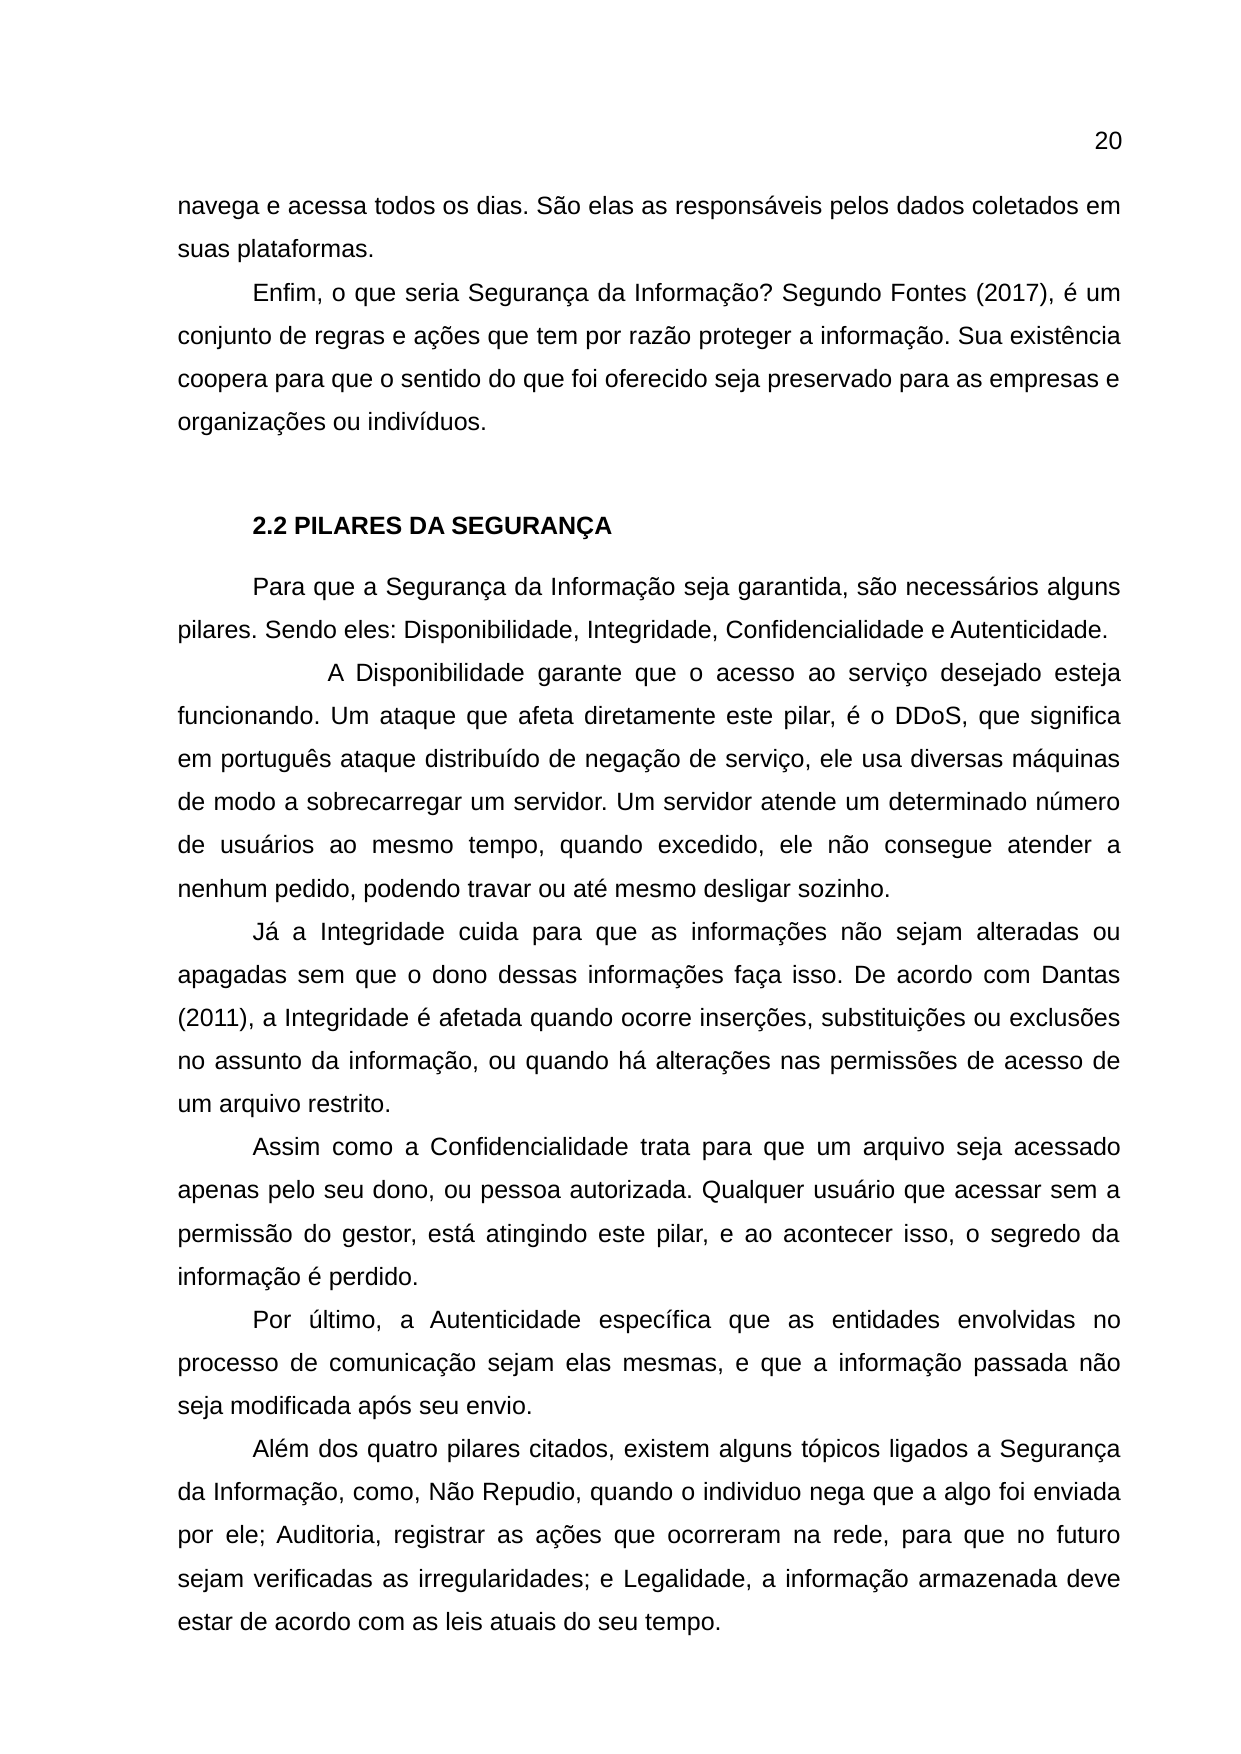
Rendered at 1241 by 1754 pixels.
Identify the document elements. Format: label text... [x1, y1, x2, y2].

text A Disponibilidade garante que o acesso ao serviço desejado esteja funcionando. Um ataque que afeta diretamente este pilar, é o DDoS, que significa em português ataque distribuído de negação de serviço, ele usa diversas máquinas de modo a sobrecarregar um servidor. Um servidor atende um determinado número de usuários ao mesmo tempo, quando excedido, ele não consegue atender a nenhum pedido, podendo travar ou até mesmo desligar sozinho. [177, 658, 1122, 902]
text Além dos quatro pilares citados, existem alguns tópicos ligados a Segurança da Informação, como, Não Repudio, quando o individuo nega que a algo foi enviada por ele; Auditoria, registrar as ações que ocorreram na rede, para que no futuro sejam verificadas as irregularidades; e Legalidade, a informação armazenada deve estar de acordo com as leis atuais do seu tempo. [177, 1434, 1122, 1635]
text Enfim, o que seria Segurança da Informação? Segundo Fontes (2017), é um conjunto de regras e ações que tem por razão proteger a informação. Sua existência coopera para que o sentido do que foi oferecido seja preservado para as empresas e organizações ou indivíduos. [177, 277, 1122, 436]
text Para que a Segurança da Informação seja garantida, são necessários alguns pilares. Sendo eles: Disponibilidade, Integridade, Confidencialidade e Autenticidade. [177, 572, 1122, 643]
text Por último, a Autenticidade específica que as entidades envolvidas no processo de comunicação sejam elas mesmas, e que a informação passada não seja modificada após seu envio. [177, 1305, 1122, 1420]
text navega e acessa todos os dias. São elas as responsáveis pelos dados coletados em suas plataformas. [177, 191, 1122, 263]
text Já a Integridade cuida para que as informações não sejam alteradas ou apagadas sem que o dono dessas informações faça isso. De acordo com Dantas (2011), a Integridade é afetada quando ocorre inserções, substituições ou exclusões no assunto da informação, ou quando há alterações nas permissões de acesso de um arquivo restrito. [177, 917, 1122, 1118]
subtitle 2.2 PILARES DA SEGURANÇA [177, 511, 1122, 539]
text Assim como a Confidencialidade trata para que um arquivo seja acessado apenas pelo seu dono, ou pessoa autorizada. Qualquer usuário que acessar sem a permissão do gestor, está atingindo este pilar, e ao acontecer isso, o segredo da informação é perdido. [177, 1132, 1122, 1290]
